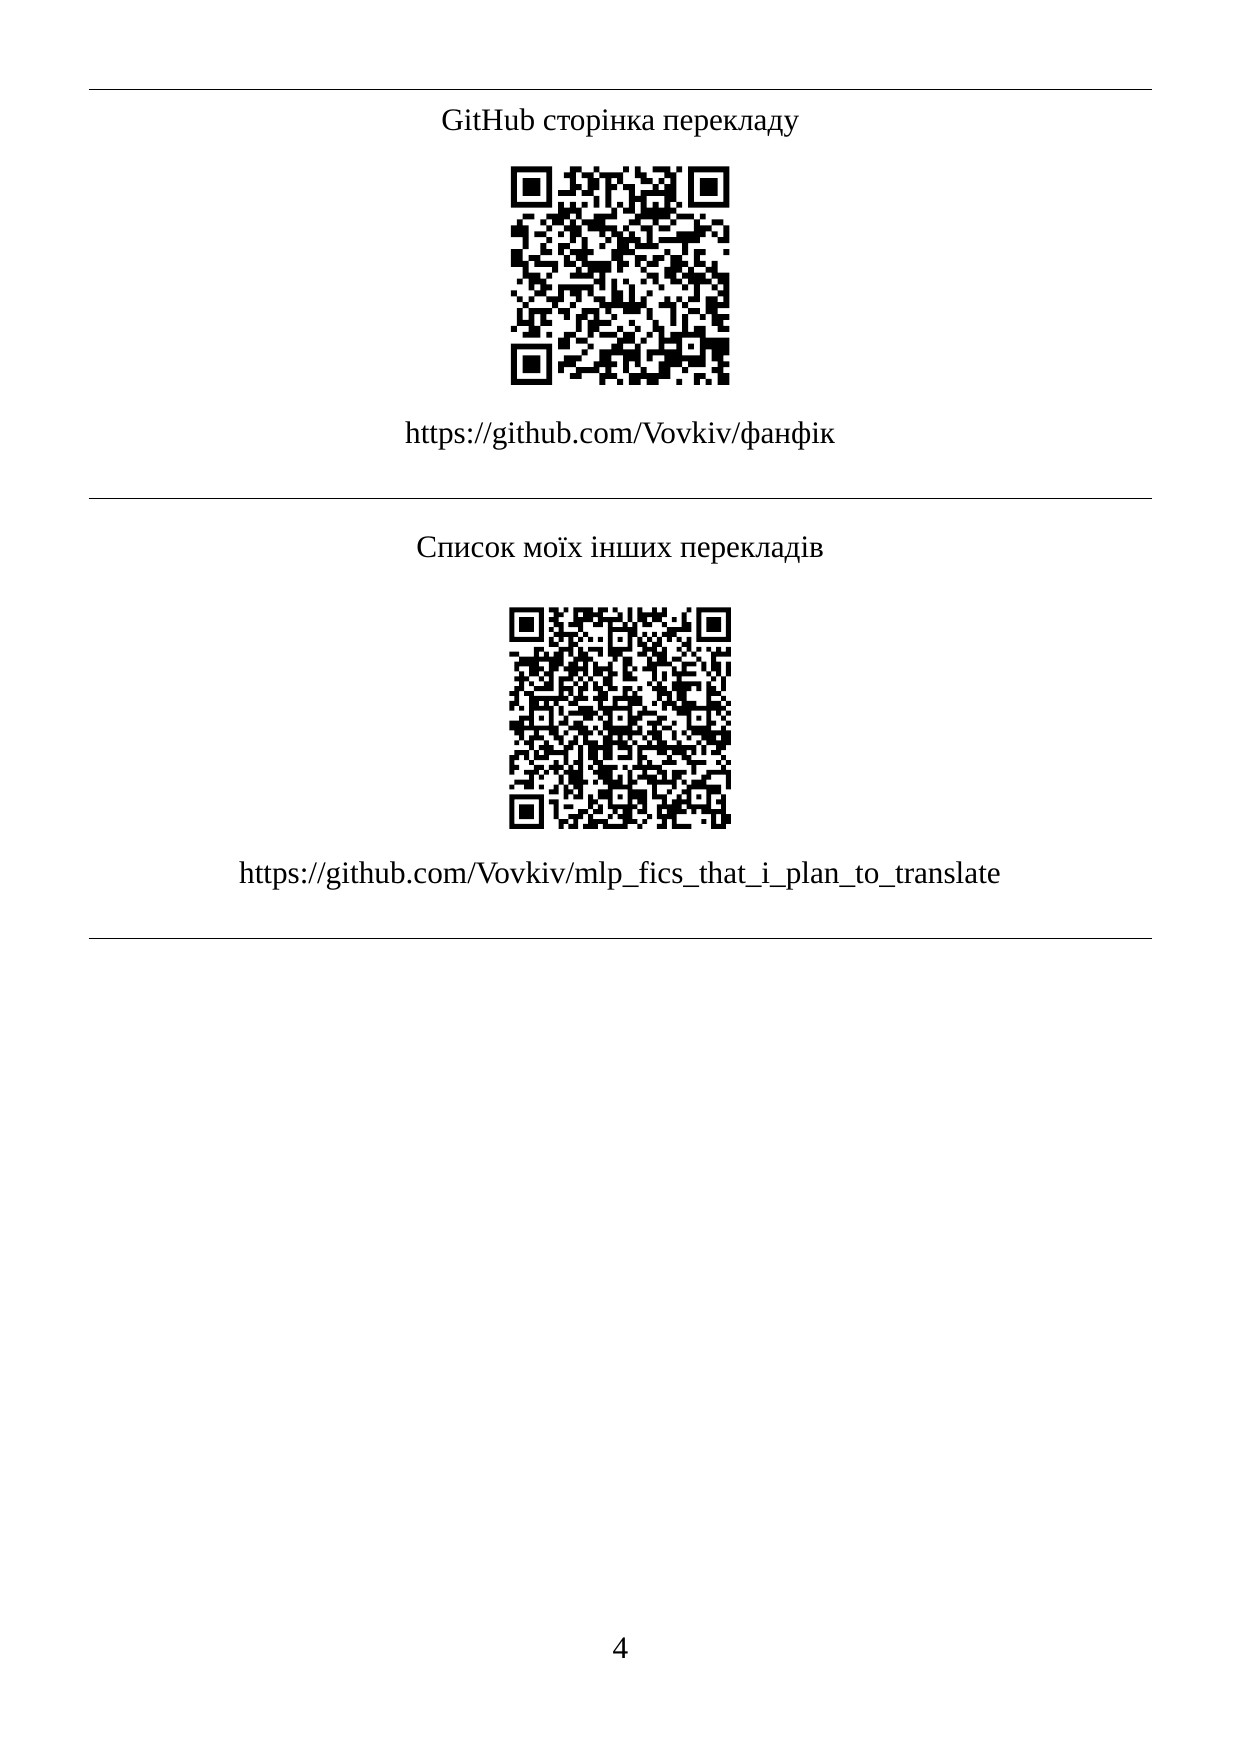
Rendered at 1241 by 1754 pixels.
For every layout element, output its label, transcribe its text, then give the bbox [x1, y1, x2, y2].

table_cell https://github.com/Vovkiv/фанфік [89, 403, 1152, 498]
table_cell [89, 149, 1152, 403]
table_cell [89, 594, 1152, 842]
table_cell Список моїх інших перекладів [89, 499, 1152, 594]
table_cell https://github.com/Vovkiv/mlp_fics_that_i_plan_to_translate [89, 842, 1152, 938]
table_cell GitHub сторінка перекладу [89, 90, 1152, 149]
